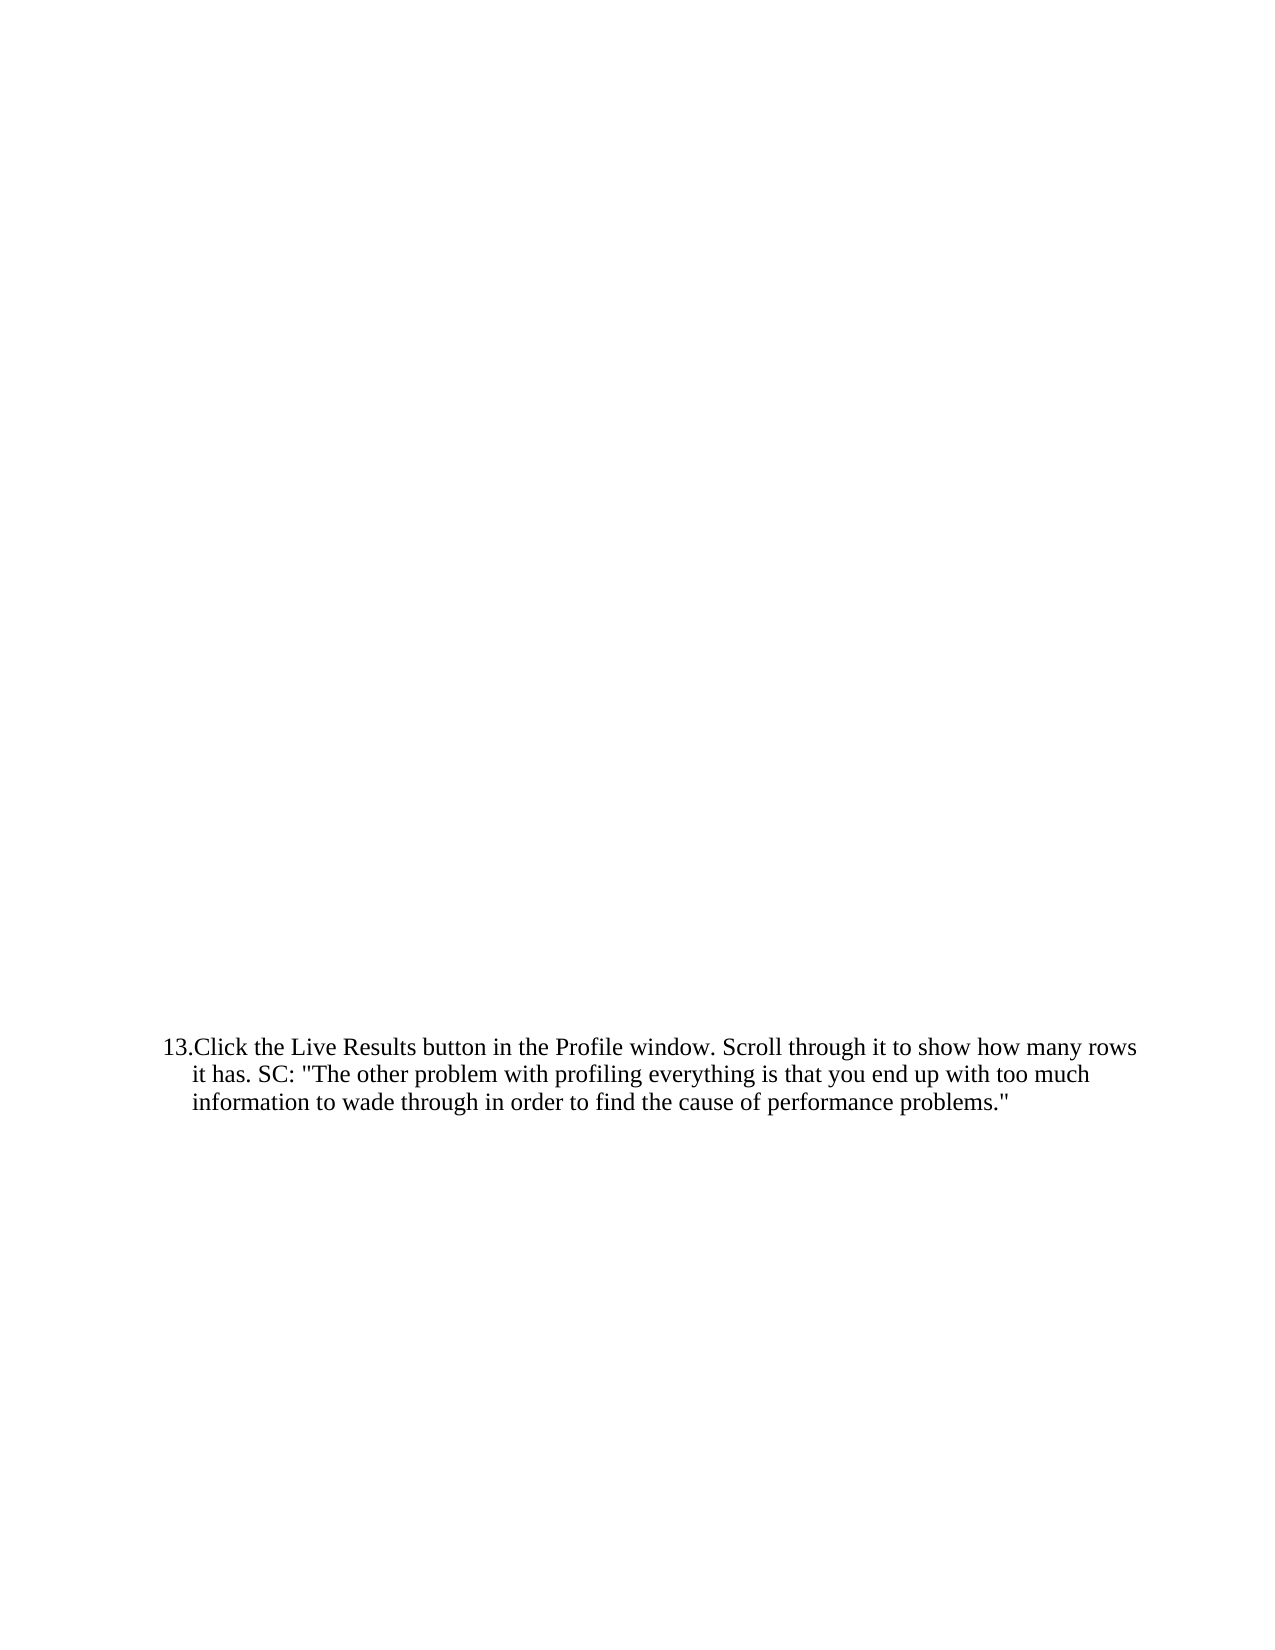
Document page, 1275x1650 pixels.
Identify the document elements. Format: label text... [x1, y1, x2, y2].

list Click the Live Results button in the Profile window. Scroll through it to show how many rows it has. SC: "The other problem with profiling everything is that you end up with too much information to wade through in order to find the cause of performance problems." [162, 1033, 1157, 1116]
list [162, 118, 1157, 1033]
